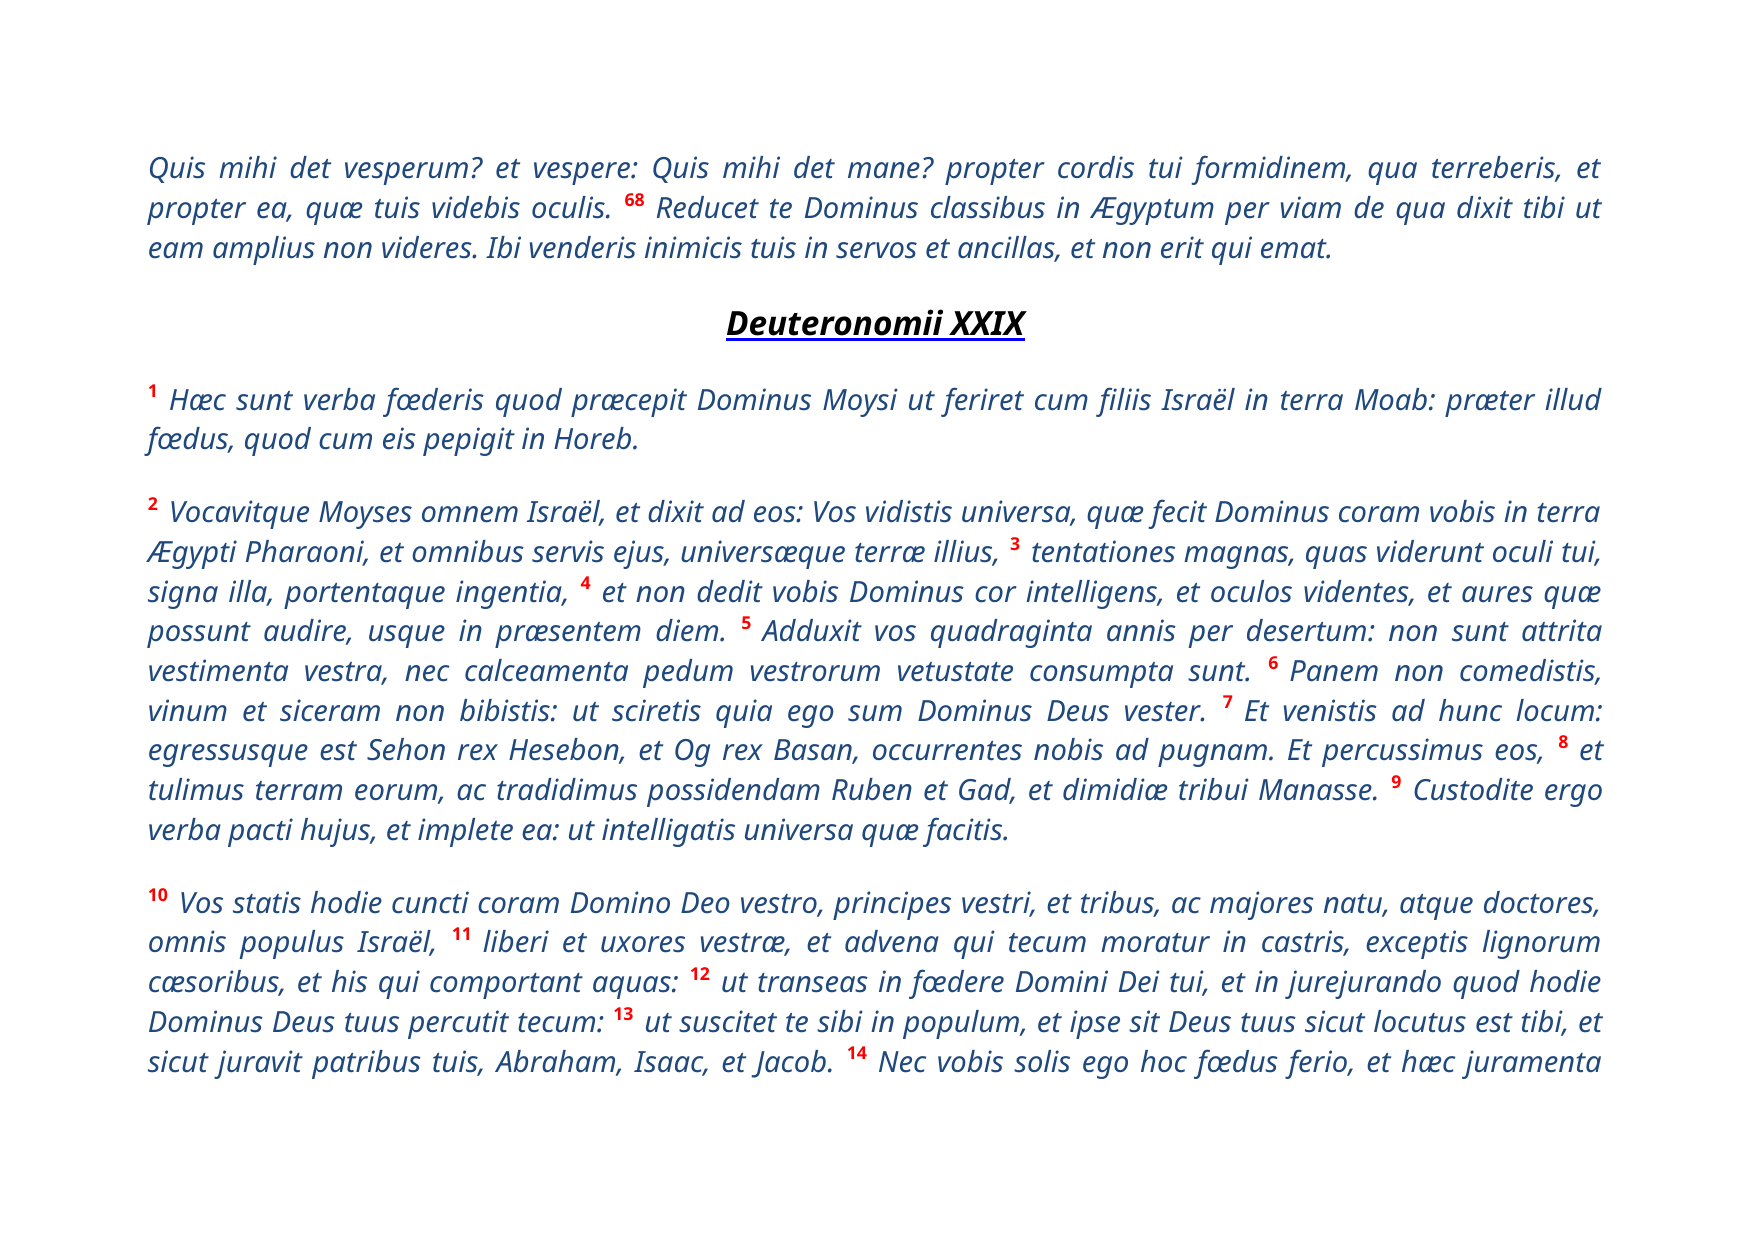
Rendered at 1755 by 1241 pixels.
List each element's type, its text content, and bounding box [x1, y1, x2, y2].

text Deuteronomii XXIX [148, 300, 1606, 346]
text 2 Vocavitque Moyses omnem Israël, et dixit ad eos: Vos vidistis universa, quæ fecit Dominus coram vobis in terra Ægypti Pharaoni, et omnibus servis ejus, universæque terræ illius, 3 tentationes magnas, quas viderunt oculi tui, signa illa, portentaque ingentia, 4 et non dedit vobis Dominus cor intelligens, et oculos videntes, et aures quæ possunt audire, usque in præsentem diem. 5 Adduxit vos quadraginta annis per desertum: non sunt attrita vestimenta vestra, nec calceamenta pedum vestrorum vetustate consumpta sunt. 6 Panem non comedistis, vinum et siceram non bibistis: ut sciretis quia ego sum Dominus Deus vester. 7 Et venistis ad hunc locum: egressusque est Sehon rex Hesebon, et Og rex Basan, occurrentes nobis ad pugnam. Et percussimus eos, 8 et tulimus terram eorum, ac tradidimus possidendam Ruben et Gad, et dimidiæ tribui Manasse. 9 Custodite ergo verba pacti hujus, et implete ea: ut intelligatis universa quæ facitis. [148, 492, 1606, 849]
text Quis mihi det vesperum? et vespere: Quis mihi det mane? propter cordis tui formidinem, qua terreberis, et propter ea, quæ tuis videbis oculis. 68 Reducet te Dominus classibus in Ægyptum per viam de qua dixit tibi ut eam amplius non videres. Ibi venderis inimicis tuis in servos et ancillas, et non erit qui emat. [148, 148, 1606, 267]
text 1 Hæc sunt verba fœderis quod præcepit Dominus Moysi ut feriret cum filiis Israël in terra Moab: præter illud fœdus, quod cum eis pepigit in Horeb. [148, 379, 1606, 458]
text 10 Vos statis hodie cuncti coram Domino Deo vestro, principes vestri, et tribus, ac majores natu, atque doctores, omnis populus Israël, 11 liberi et uxores vestræ, et advena qui tecum moratur in castris, exceptis lignorum cæsoribus, et his qui comportant aquas: 12 ut transeas in fœdere Domini Dei tui, et in jurejurando quod hodie Dominus Deus tuus percutit tecum: 13 ut suscitet te sibi in populum, et ipse sit Deus tuus sicut locutus est tibi, et sicut juravit patribus tuis, Abraham, Isaac, et Jacob. 14 Nec vobis solis ego hoc fœdus ferio, et hæc juramenta [148, 882, 1606, 1081]
